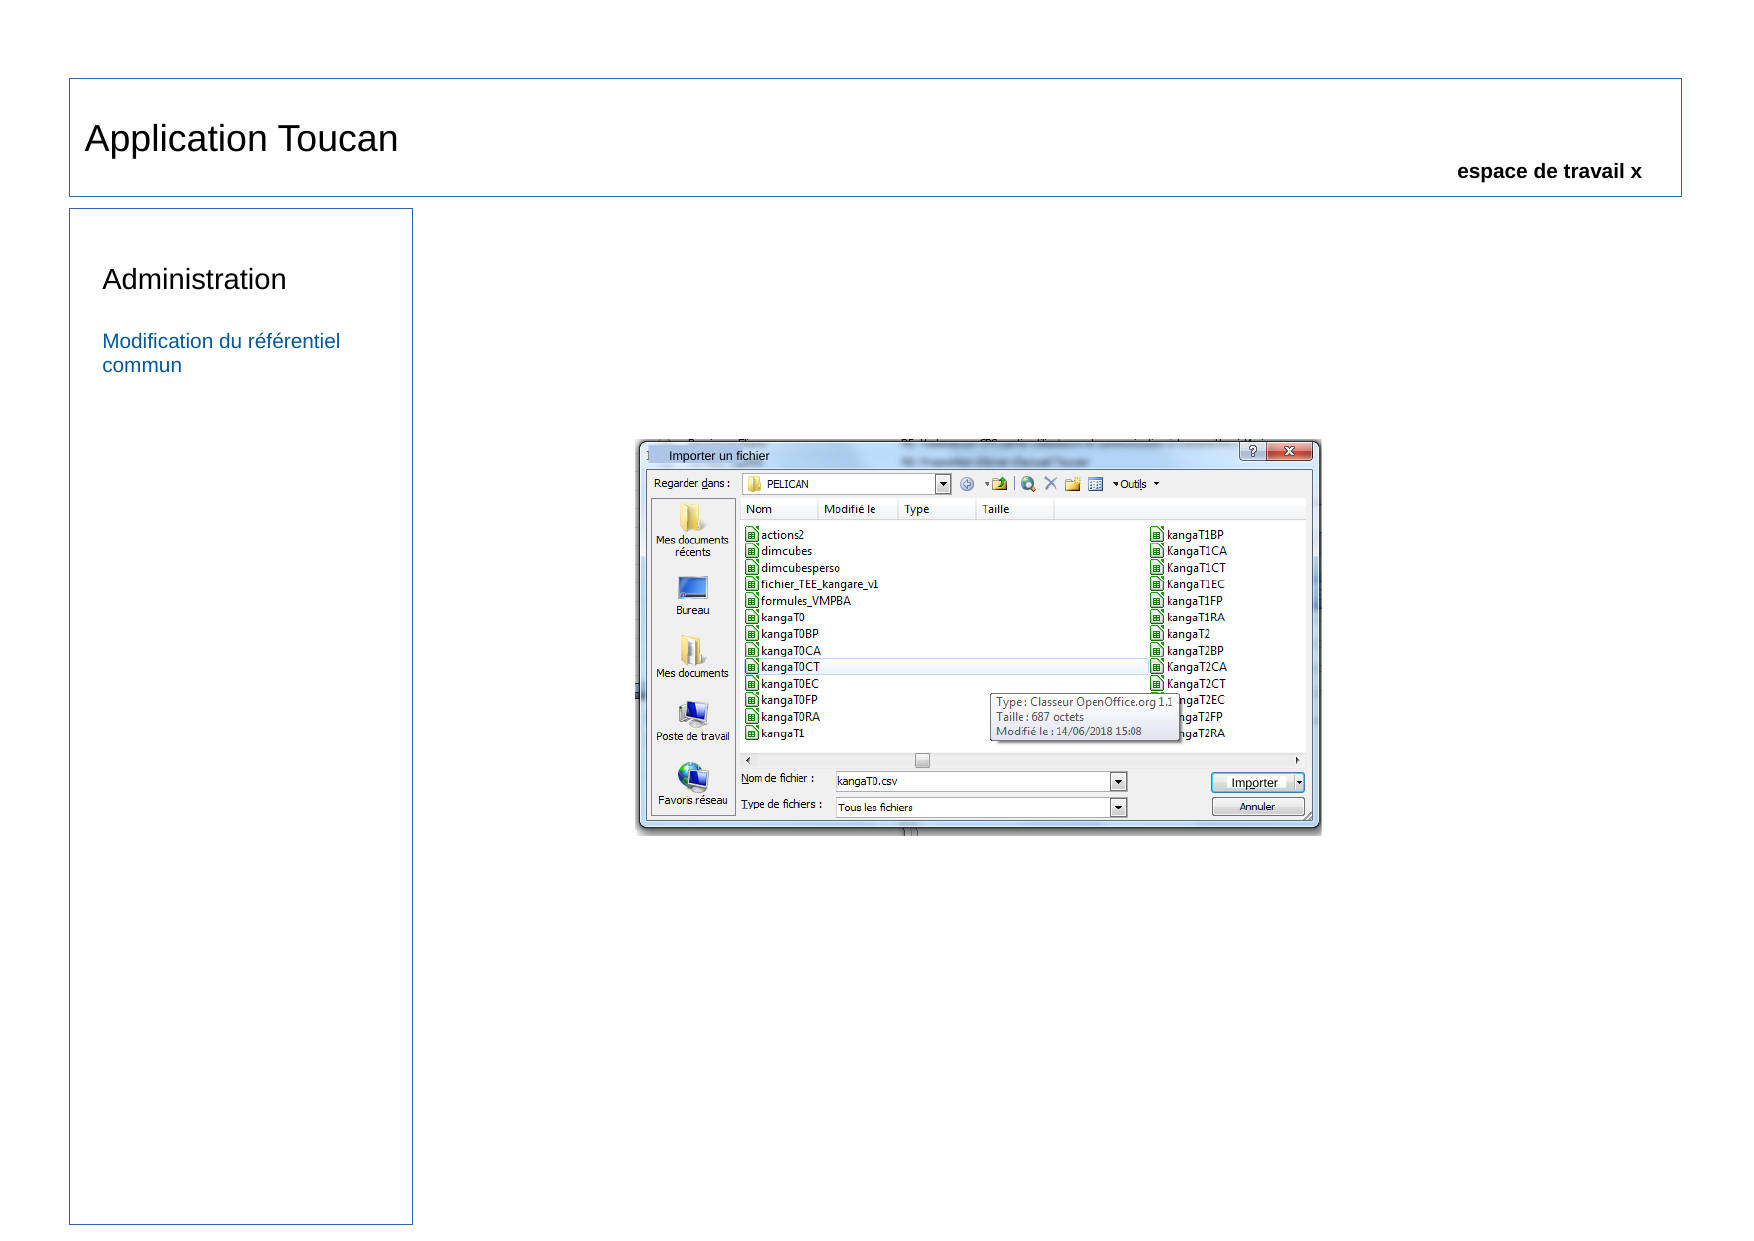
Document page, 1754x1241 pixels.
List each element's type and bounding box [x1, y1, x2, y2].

picture [635, 439, 1065, 836]
